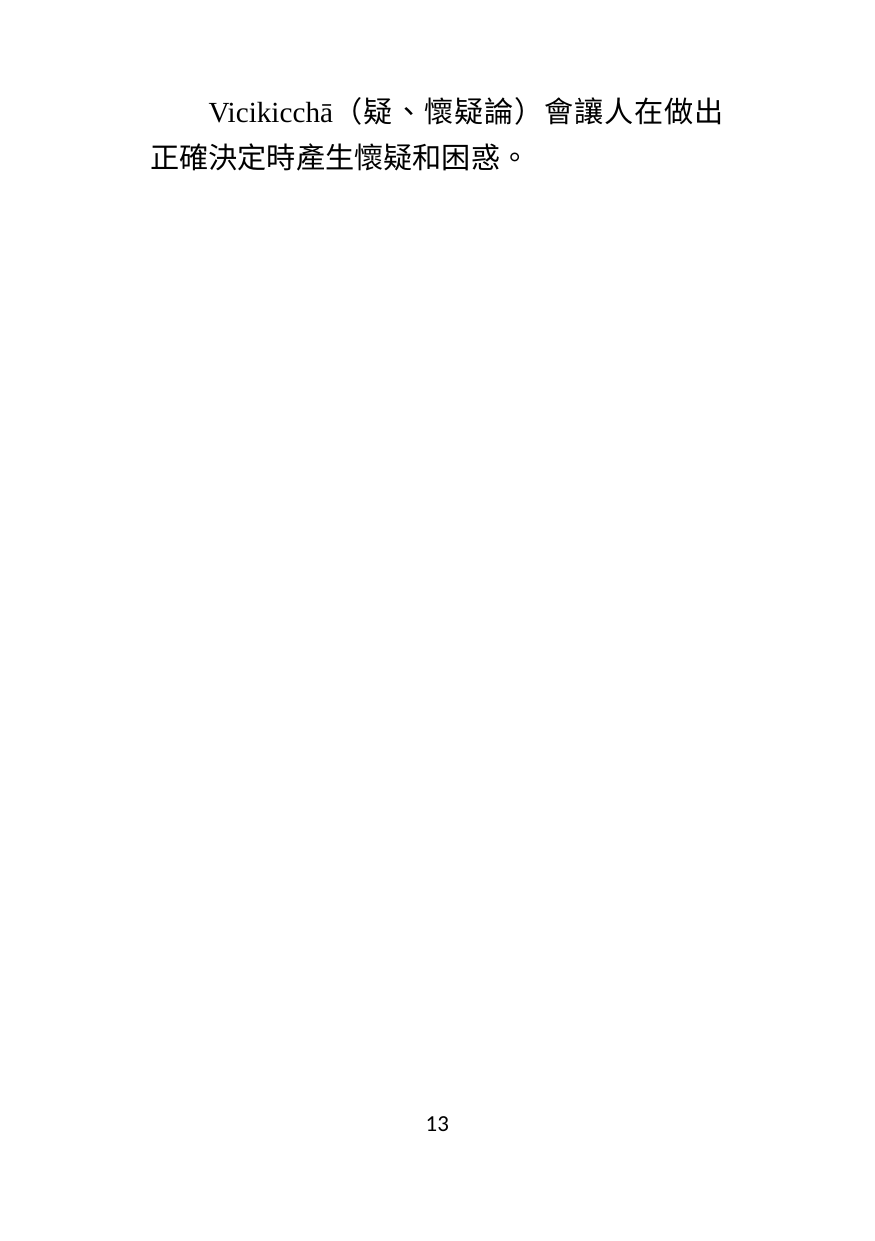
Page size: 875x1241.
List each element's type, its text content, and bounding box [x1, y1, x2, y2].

text Vicikicchā（疑、懷疑論）會讓人在做出正確決定時產生懷疑和困惑。 [150, 88, 724, 177]
